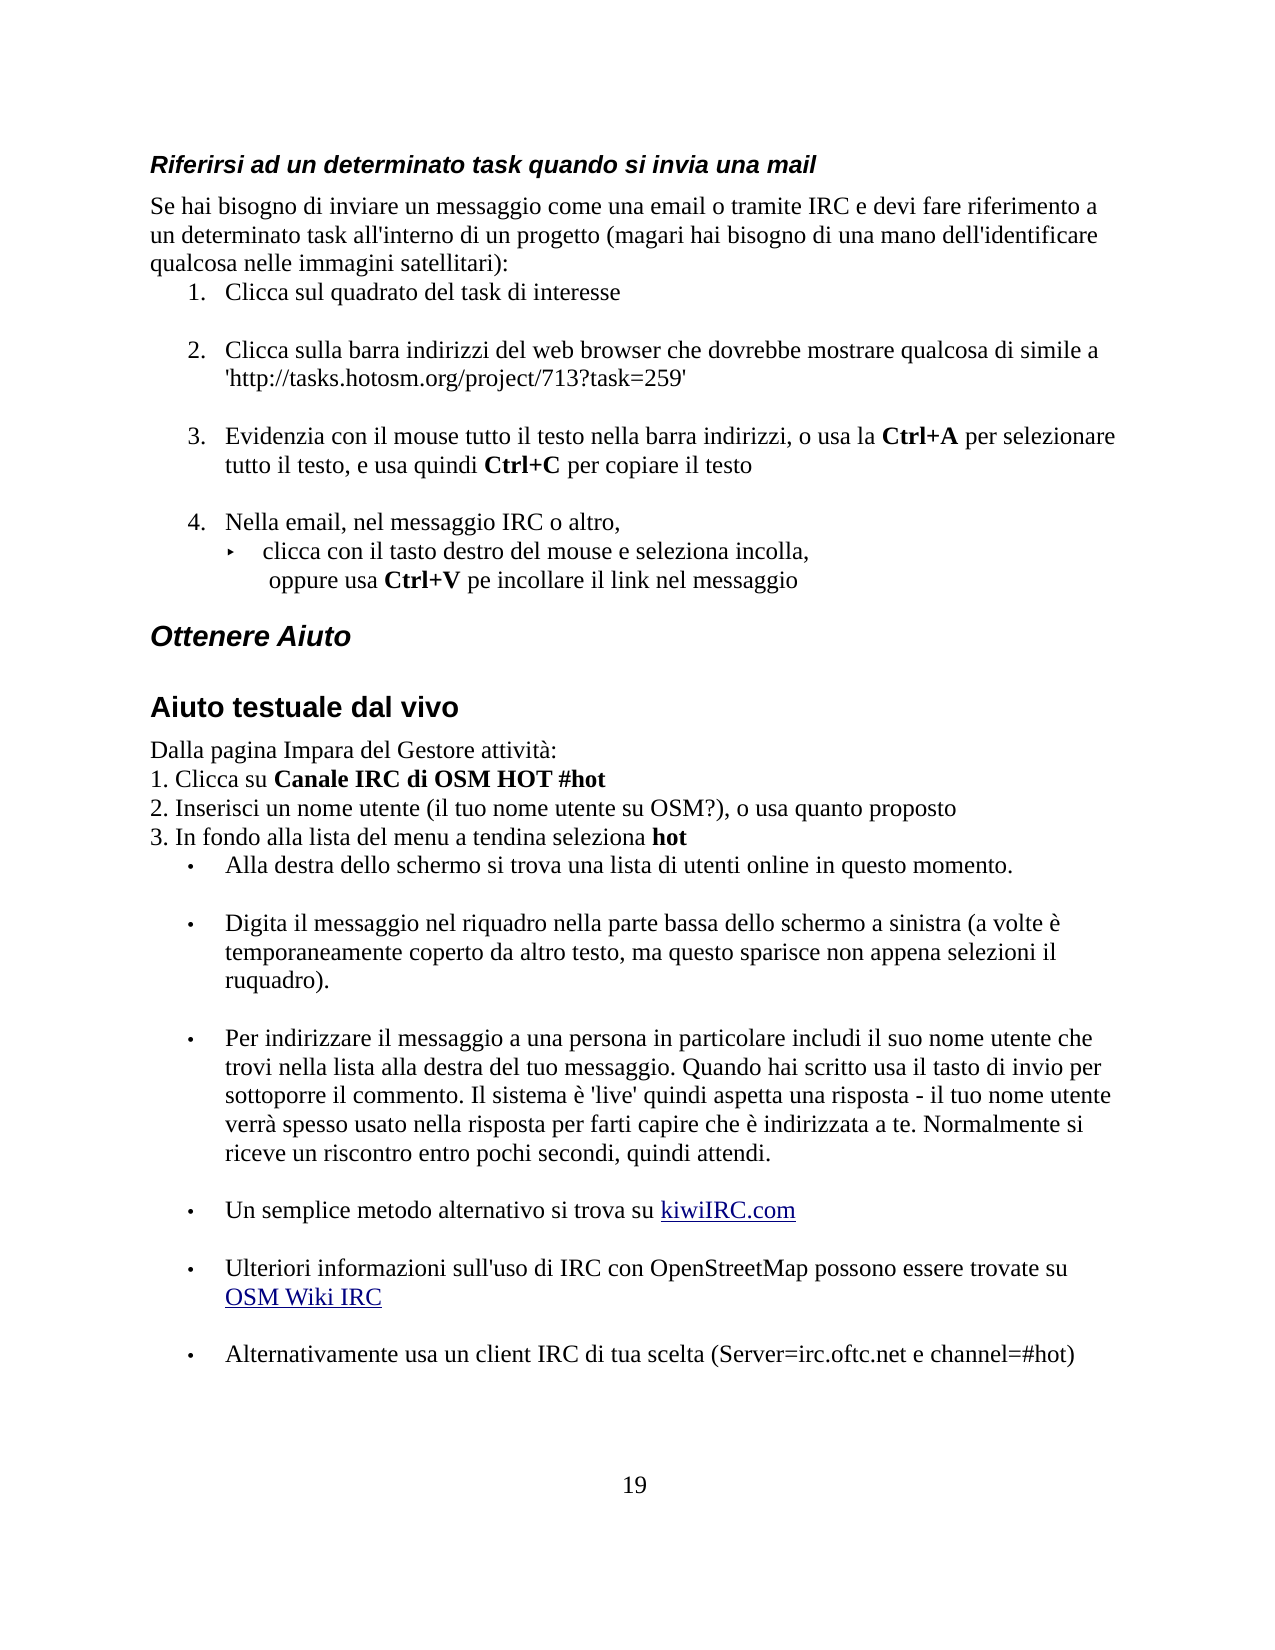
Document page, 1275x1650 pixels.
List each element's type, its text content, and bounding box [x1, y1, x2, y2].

list Digita il messaggio nel riquadro nella parte bassa dello schermo a sinistra (a volte è temporaneamente coperto da altro testo, ma questo sparisce non appena selezioni il ruquadro). [187, 908, 1125, 1023]
subtitle Riferirsi ad un determinato task quando si invia una mail [150, 150, 1125, 178]
list Clicca sul quadrato del task di interesse [187, 277, 1125, 335]
subtitle Ottenere Aiuto [150, 618, 1125, 652]
list Un semplice metodo alternativo si trova su kiwiIRC.com [187, 1196, 1125, 1253]
text Dalla pagina Impara del Gestore attività: 1. Clicca su Canale IRC di OSM HOT #hot 2. Inserisci un nome utente (il tuo nome utente su OSM?), o usa quanto proposto 3. In fondo alla lista del menu a tendina seleziona hot [150, 736, 1125, 851]
list Alla destra dello schermo si trova una lista di utenti online in questo momento. [187, 851, 1125, 908]
text Se hai bisogno di inviare un messaggio come una email o tramite IRC e devi fare riferimento a un determinato task all'interno di un progetto (magari hai bisogno di una mano dell'identificare qualcosa nelle immagini satellitari): [150, 191, 1125, 277]
list clicca con il tasto destro del mouse e seleziona incolla, oppure usa Ctrl+V pe incollare il link nel messaggio [225, 536, 1125, 593]
list Per indirizzare il messaggio a una persona in particolare includi il suo nome utente che trovi nella lista alla destra del tuo messaggio. Quando hai scritto usa il tasto di invio per sottoporre il commento. Il sistema è 'live' quindi aspetta una risposta - il tuo nome utente verrà spesso usato nella risposta per farti capire che è indirizzata a te. Normalmente si riceve un riscontro entro pochi secondi, quindi attendi. [187, 1023, 1125, 1196]
list Nella email, nel messaggio IRC o altro, [187, 507, 1125, 536]
list Clicca sulla barra indirizzi del web browser che dovrebbe mostrare qualcosa di simile a 'http://tasks.hotosm.org/project/713?task=259' [187, 335, 1125, 421]
list Ulteriori informazioni sull'uso di IRC con OpenStreetMap possono essere trovate su OSM Wiki IRC [187, 1253, 1125, 1339]
list Evidenzia con il mouse tutto il testo nella barra indirizzi, o usa la Ctrl+A per selezionare tutto il testo, e usa quindi Ctrl+C per copiare il testo [187, 421, 1125, 507]
list Alternativamente usa un client IRC di tua scelta (Server=irc.oftc.net e channel=#hot) [187, 1339, 1125, 1368]
subtitle Aiuto testuale dal vivo [150, 689, 1125, 723]
